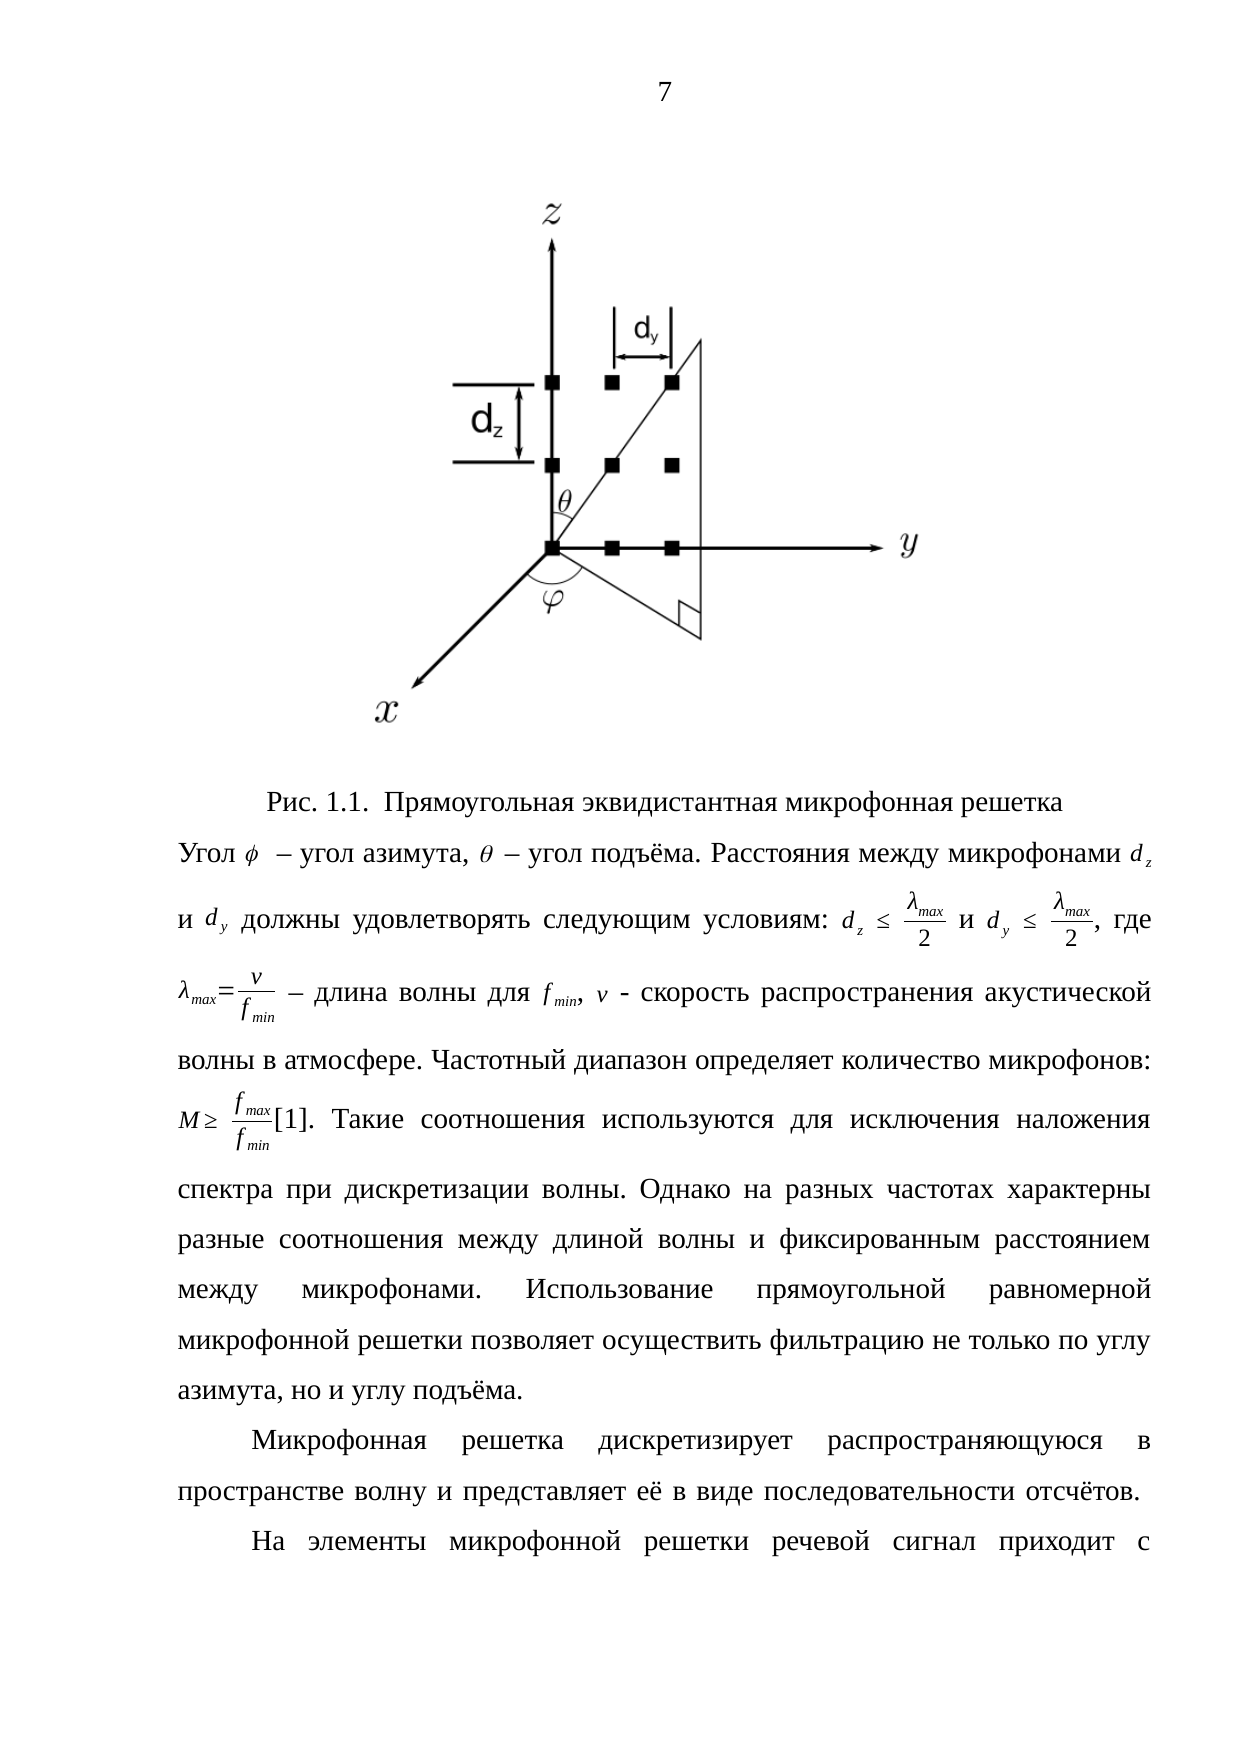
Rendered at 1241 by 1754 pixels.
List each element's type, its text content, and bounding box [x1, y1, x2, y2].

text Угол – угол азимута, – угол подъёма. Расстояния между микрофонами и должны удовлетворять следующим условиям: и , где – длина волны для , - скорость распространения акустической волны в атмосфере. Частотный диапазон определяет количество микрофонов: [1]. Такие соотношения используются для исключения наложения спектра при дискретизации волны. Однако на разных частотах характерны разные соотношения между длиной волны и фиксированным расстоянием между микрофонами. Использование прямоугольной равномерной микрофонной решетки позволяет осуществить фильтрацию не только по углу азимута, но и углу подъёма. [177, 835, 1152, 1406]
text Рис. 1.1. Прямоугольная эквидистантная микрофонная решетка [177, 148, 1152, 818]
picture [354, 147, 975, 768]
text Микрофонная решетка дискретизирует распространяющуюся в пространстве волну и представляет её в виде последовательности отсчётов. На элементы микрофонной решетки речевой сигнал приходит с [177, 1422, 1152, 1557]
